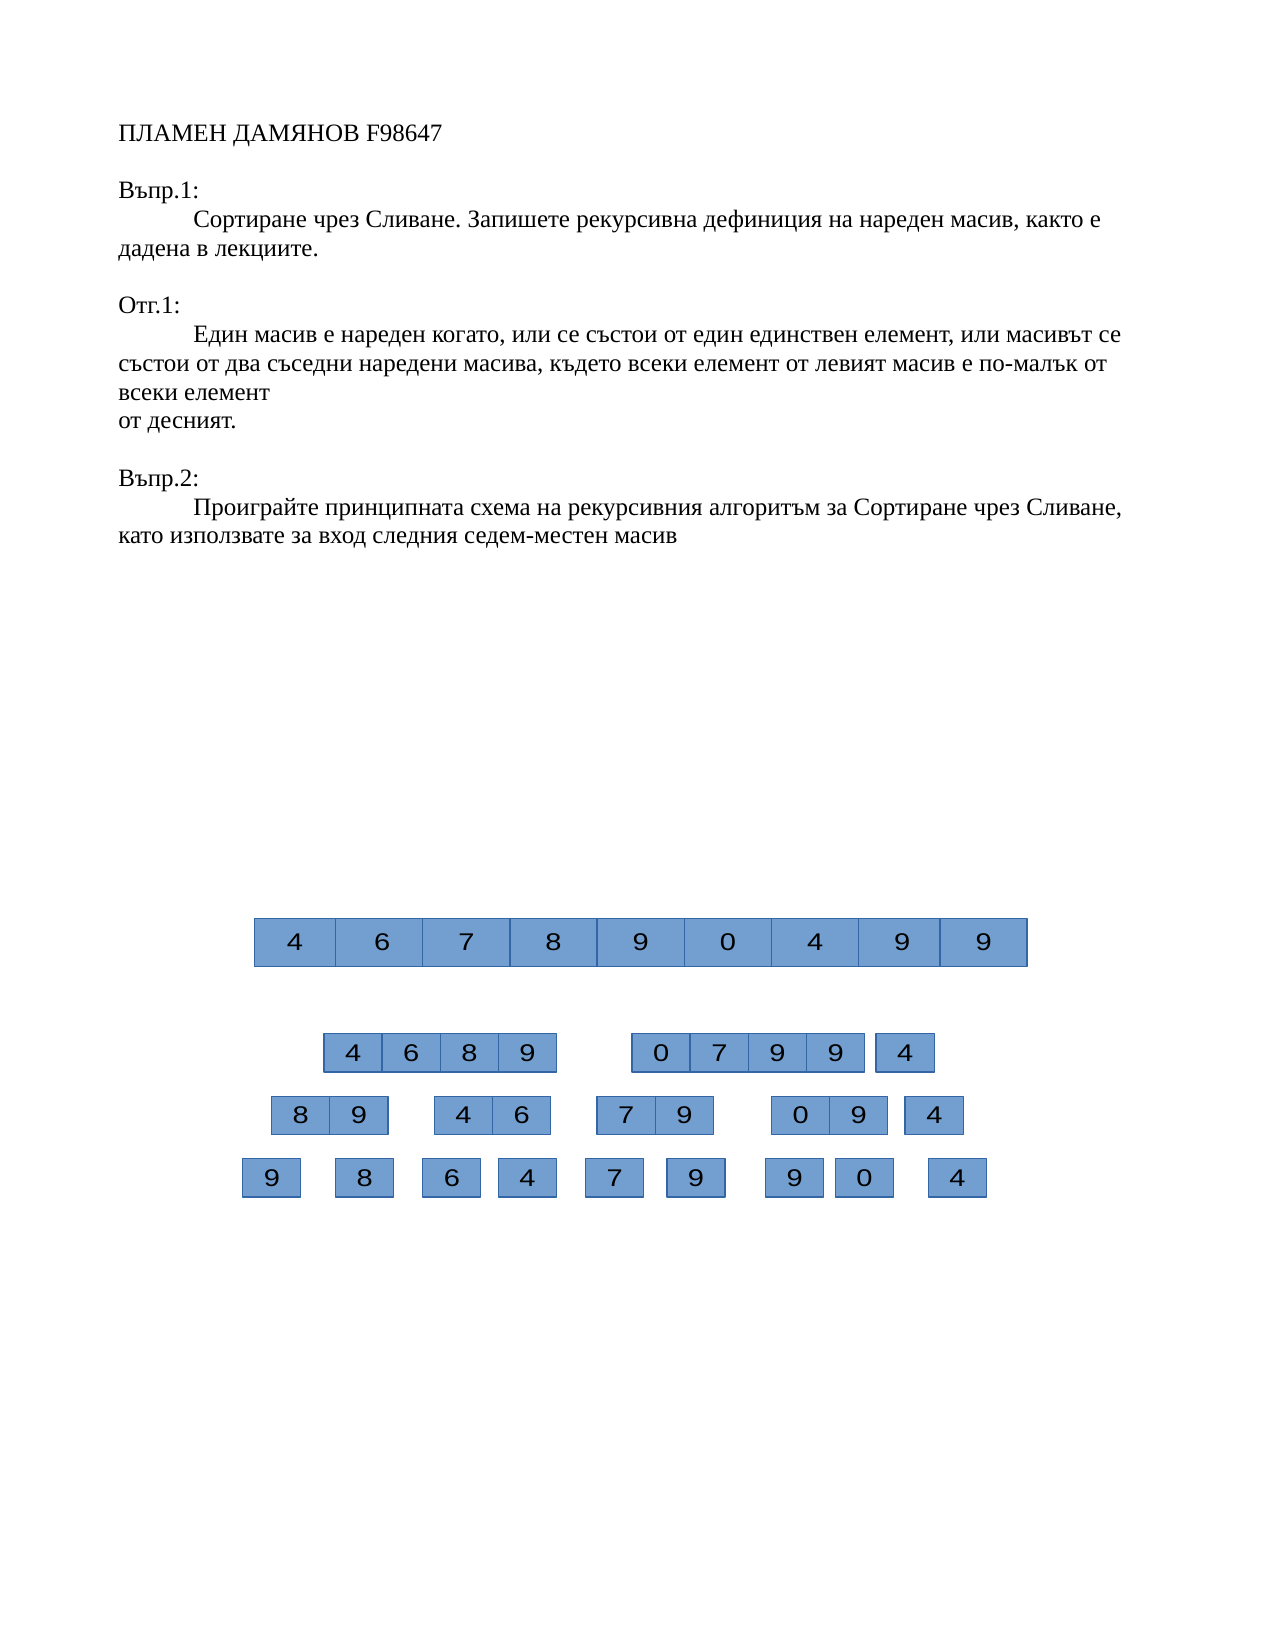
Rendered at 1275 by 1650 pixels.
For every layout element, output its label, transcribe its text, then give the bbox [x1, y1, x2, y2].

text Въпр.1: [118, 176, 1157, 204]
text ПЛАМЕН ДАМЯНОВ F98647 [118, 118, 1157, 147]
text Въпр.2: [118, 463, 1157, 492]
text Сортиране чрез Сливане. Запишете рекурсивна дефиниция на нареден масив, както е дадена в лекциите. [118, 204, 1157, 262]
text Проиграйте принципната схема на рекурсивния алгоритъм за Сортиране чрез Сливане, като използвате за вход следния седем-местен масив [118, 492, 1157, 549]
text Отг.1: [118, 291, 1157, 319]
text от десният. [118, 406, 1157, 434]
text Един масив е нареден когато, или се състои от един единствен елемент, или масивът се състои от два съседни наредени масива, където всеки елемент от левият масив е по-малък от всеки елемент [118, 319, 1157, 406]
